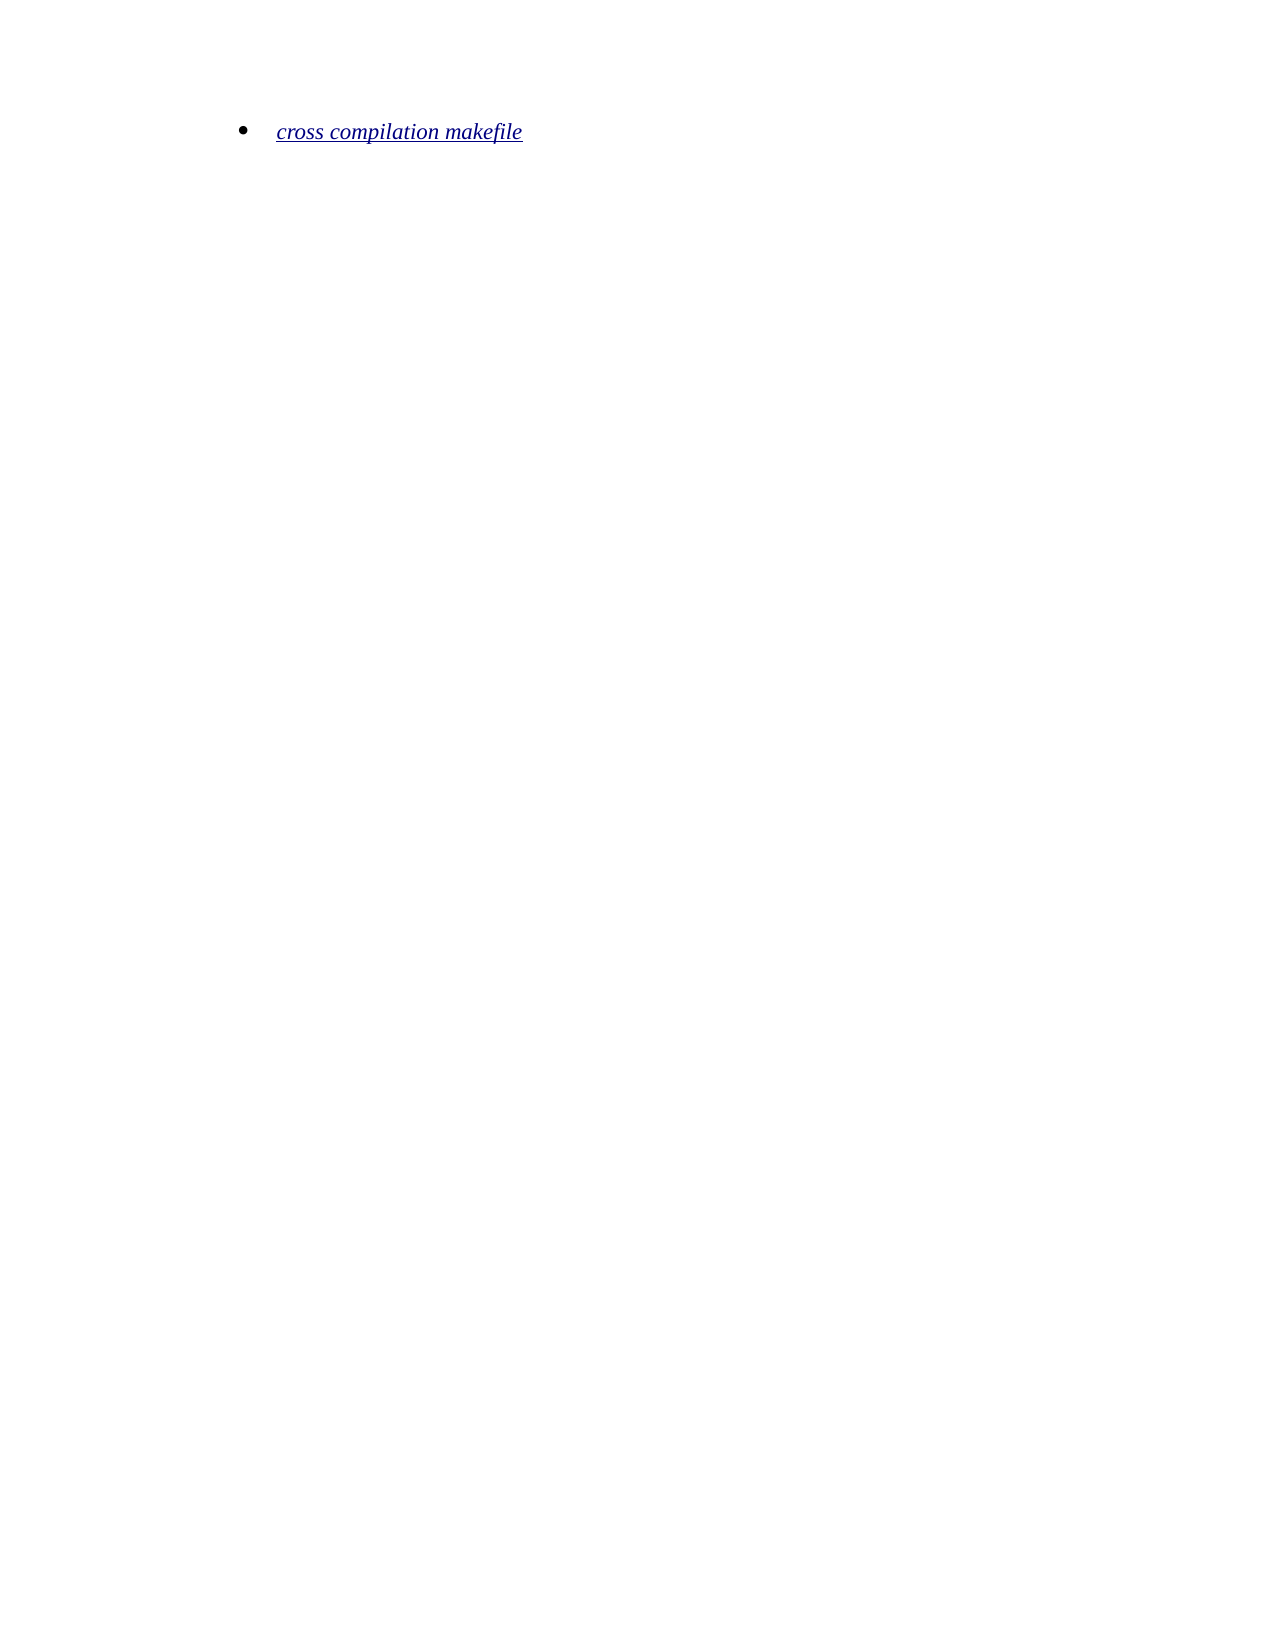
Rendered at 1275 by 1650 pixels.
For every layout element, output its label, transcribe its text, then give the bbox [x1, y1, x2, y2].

list cross compilation makefile [239, 118, 1148, 145]
